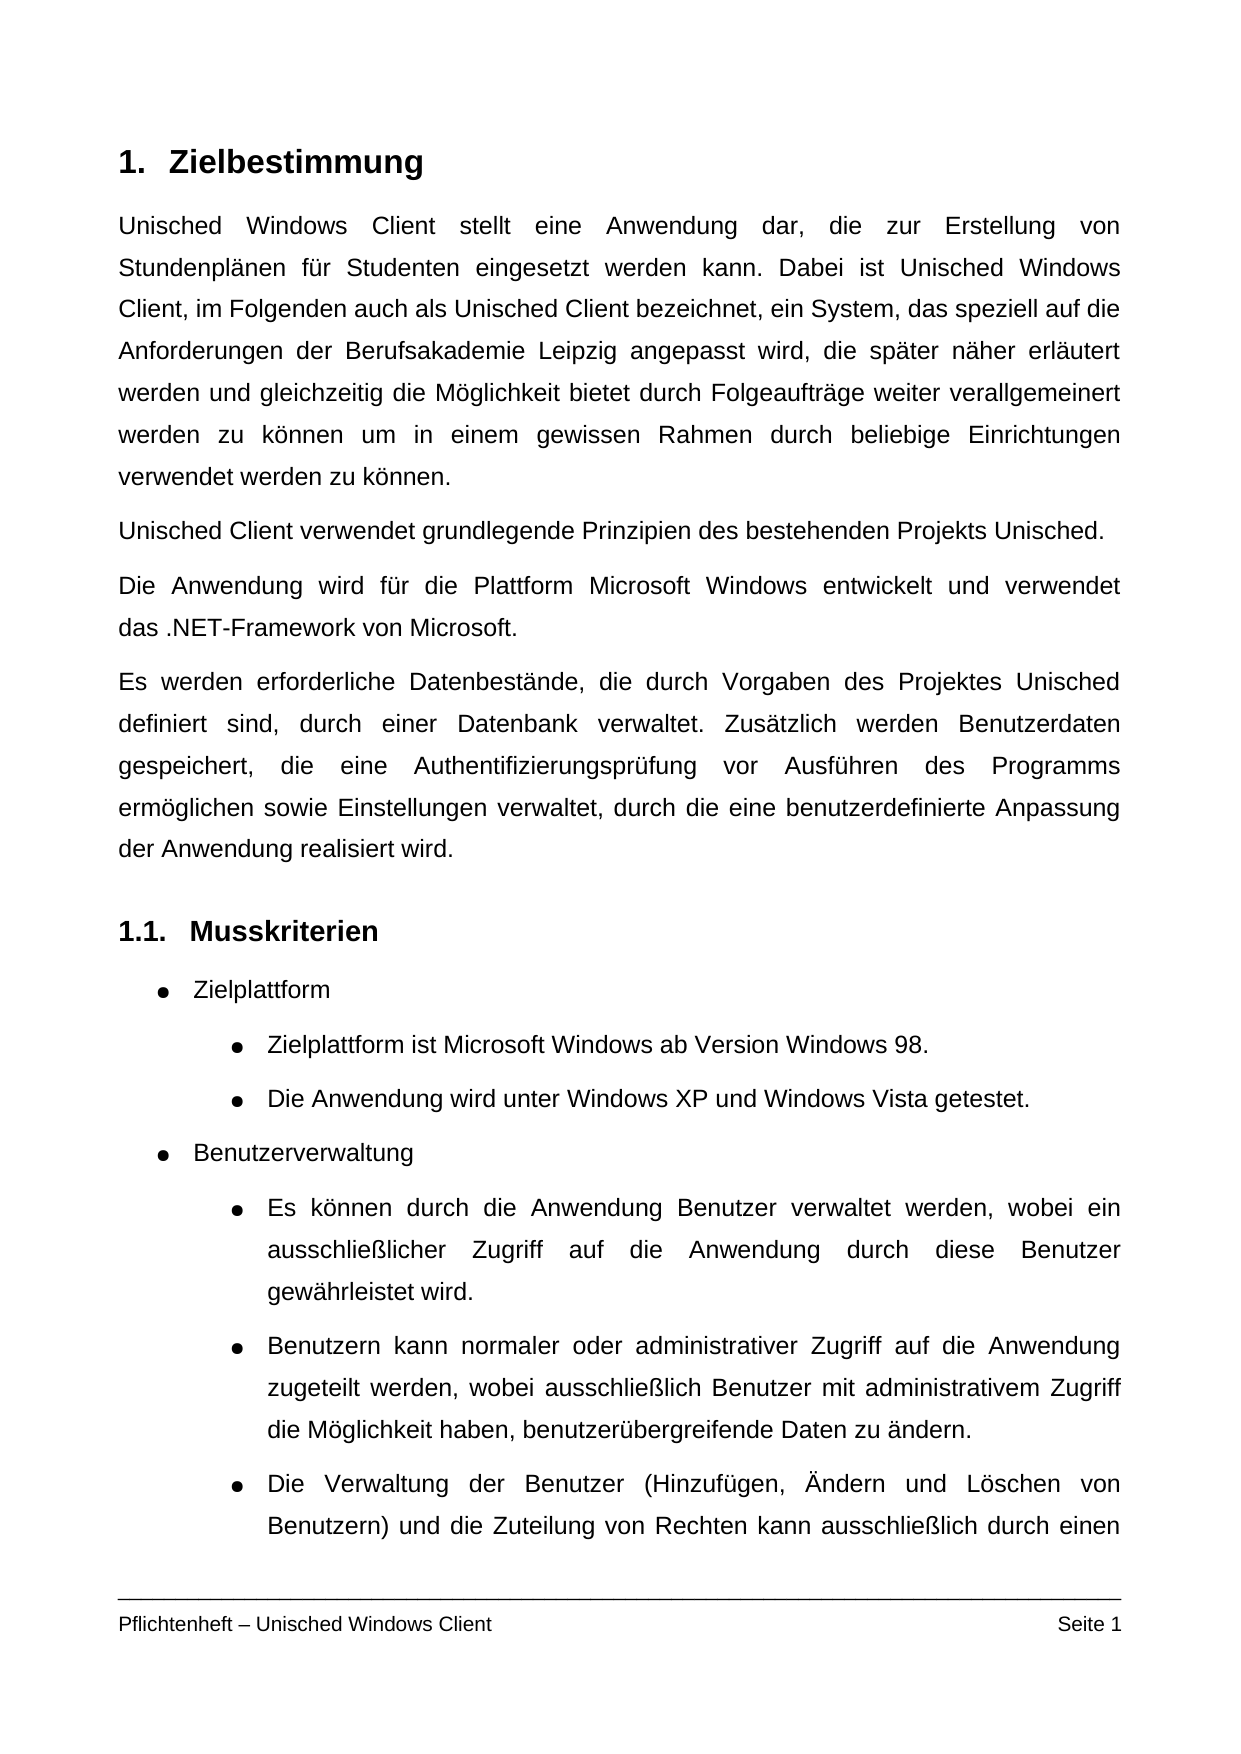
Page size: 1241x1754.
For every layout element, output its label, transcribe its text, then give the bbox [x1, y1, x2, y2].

subtitle Musskriterien [118, 915, 1122, 947]
list Zielplattform ist Microsoft Windows ab Version Windows 98. [229, 1030, 1122, 1058]
list Die Verwaltung der Benutzer (Hinzufügen, Ändern und Löschen von Benutzern) und die Zuteilung von Rechten kann ausschließlich durch einen [229, 1470, 1122, 1539]
list Benutzerverwaltung [156, 1139, 1122, 1167]
list Zielplattform [156, 976, 1122, 1004]
list Die Anwendung wird unter Windows XP und Windows Vista getestet. [229, 1085, 1122, 1113]
list Es können durch die Anwendung Benutzer verwaltet werden, wobei ein ausschließlicher Zugriff auf die Anwendung durch diese Benutzer gewährleistet wird. [229, 1193, 1122, 1305]
text Es werden erforderliche Datenbestände, die durch Vorgaben des Projektes Unisched definiert sind, durch einer Datenbank verwaltet. Zusätzlich werden Benutzerdaten gespeichert, die eine Authentifizierungsprüfung vor Ausführen des Programms ermöglichen sowie Einstellungen verwaltet, durch die eine benutzerdefinierte Anpassung der Anwendung realisiert wird. [118, 668, 1122, 863]
text Unisched Client verwendet grundlegende Prinzipien des bestehenden Projekts Unisched. [118, 517, 1122, 545]
list Benutzern kann normaler oder administrativer Zugriff auf die Anwendung zugeteilt werden, wobei ausschließlich Benutzer mit administrativem Zugriff die Möglichkeit haben, benutzerübergreifende Daten zu ändern. [229, 1332, 1122, 1443]
subtitle Zielbestimmung [118, 143, 1122, 180]
text Unisched Windows Client stellt eine Anwendung dar, die zur Erstellung von Stundenplänen für Studenten eingesetzt werden kann. Dabei ist Unisched Windows Client, im Folgenden auch als Unisched Client bezeichnet, ein System, das speziell auf die Anforderungen der Berufsakademie Leipzig angepasst wird, die später näher erläutert werden und gleichzeitig die Möglichkeit bietet durch Folgeaufträge weiter verallgemeinert werden zu können um in einem gewissen Rahmen durch beliebige Einrichtungen verwendet werden zu können. [118, 212, 1122, 491]
text Die Anwendung wird für die Plattform Microsoft Windows entwickelt und verwendet das .NET-Framework von Microsoft. [118, 572, 1122, 641]
